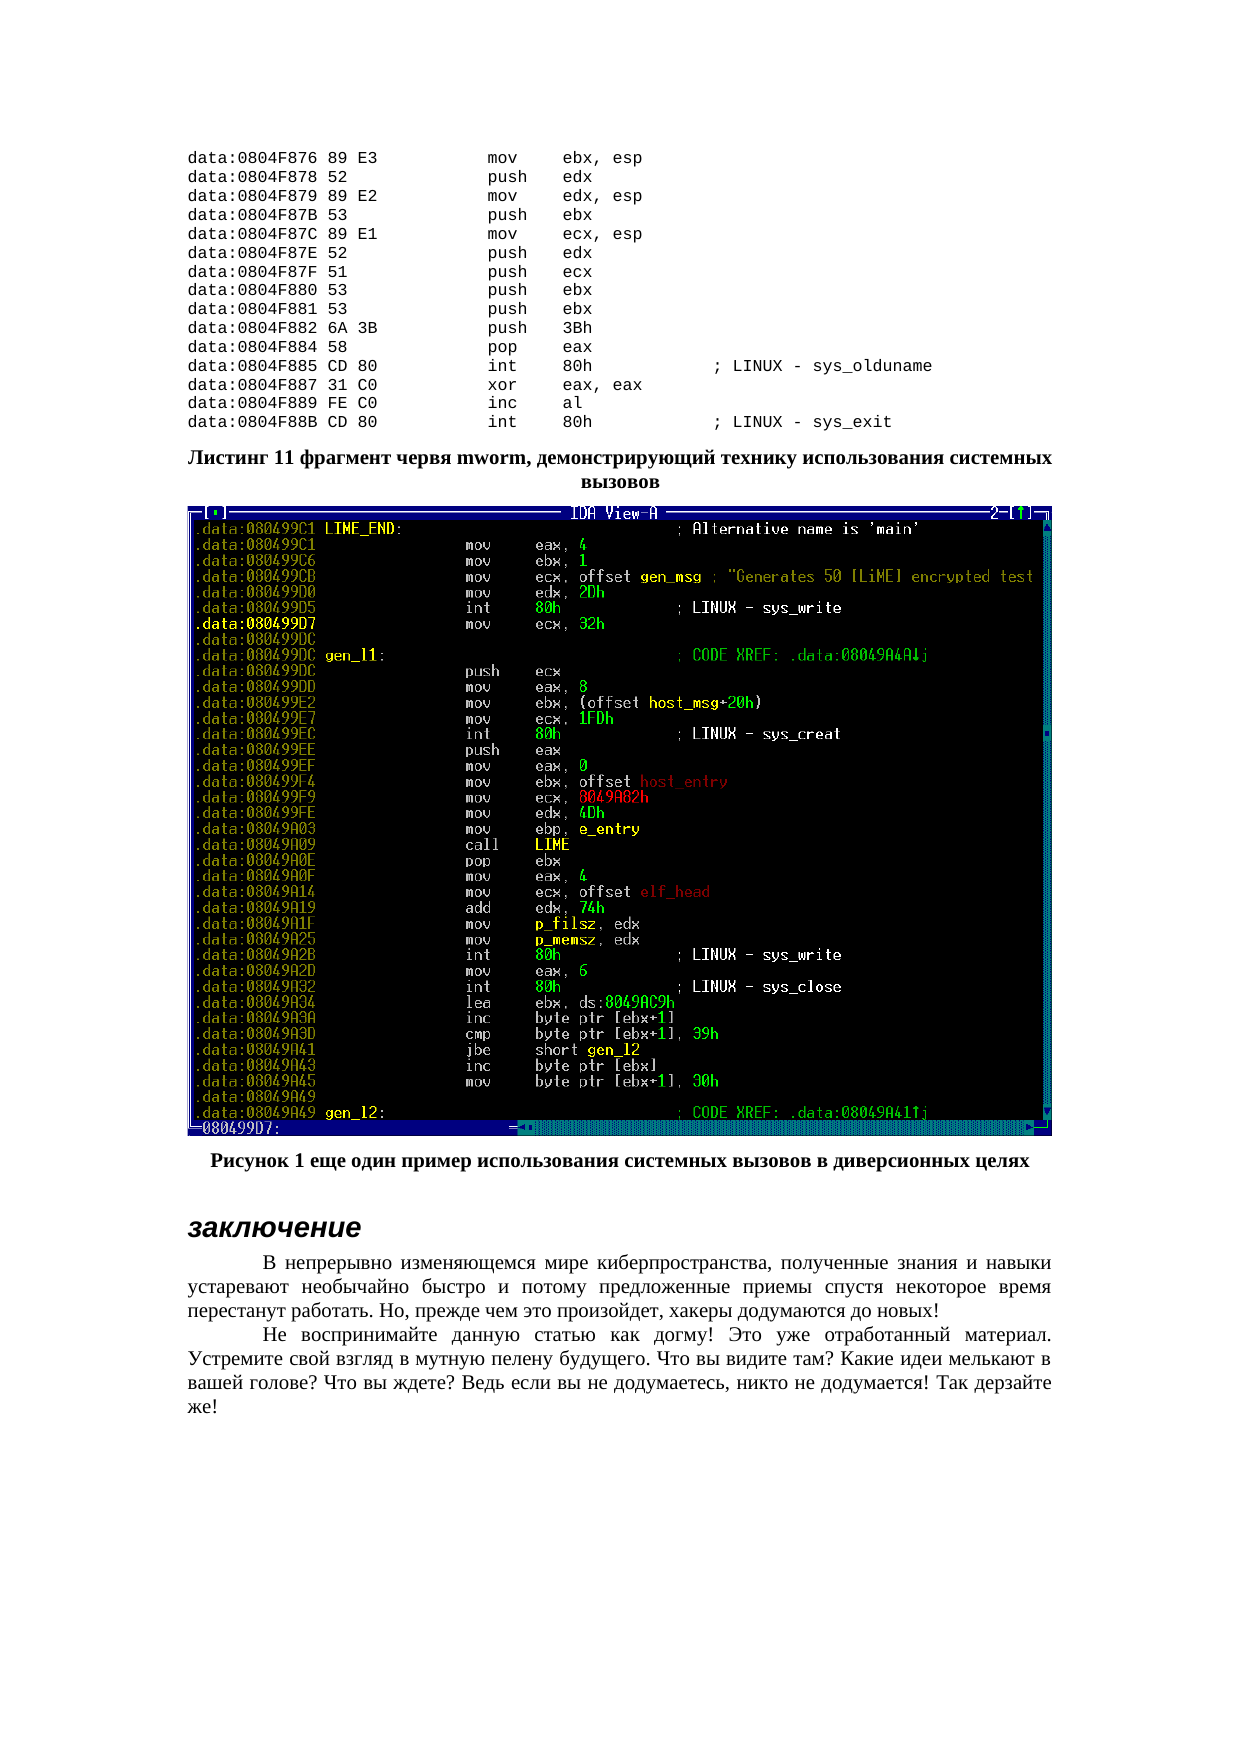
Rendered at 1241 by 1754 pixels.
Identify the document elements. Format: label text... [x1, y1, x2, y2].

text data:0804F87C 89 E1 mov ecx, esp [187, 225, 1053, 244]
text data:0804F889 FE C0 inc al [187, 395, 1053, 414]
text Листинг 11 фрагмент червя mworm, демонстрирующий технику использования системных вызовов [187, 445, 1053, 493]
text data:0804F879 89 E2 mov edx, esp [187, 188, 1053, 207]
text data:0804F88B CD 80 int 80h ; LINUX - sys_exit [187, 414, 1053, 433]
text data:0804F885 CD 80 int 80h ; LINUX - sys_olduname [187, 357, 1053, 376]
text data:0804F880 53 push ebx [187, 282, 1053, 301]
text data:0804F876 89 E3 mov ebx, esp [187, 150, 1053, 169]
text data:0804F887 31 C0 xor eax, eax [187, 376, 1053, 395]
text data:0804F882 6A 3B push 3Bh [187, 320, 1053, 338]
text data:0804F87E 52 push edx [187, 244, 1053, 263]
text В непрерывно изменяющемся мире киберпространства, полученные знания и навыки устаревают необычайно быстро и потому предложенные приемы спустя некоторое время перестанут работать. Но, прежде чем это произойдет, хакеры додумаются до новых! [187, 1250, 1053, 1322]
text Не воспринимайте данную статью как догму! Это уже отработанный материал. Устремите свой взгляд в мутную пелену будущего. Что вы видите там? Какие идеи мелькают в вашей голове? Что вы ждете? Ведь если вы не додумаетесь, никто не додумается! Так дерзайте же! [187, 1322, 1053, 1418]
text data:0804F881 53 push ebx [187, 301, 1053, 320]
subtitle заключение [187, 1210, 1053, 1243]
picture [187, 506, 1052, 1136]
text Рисунок 1 еще один пример использования системных вызовов в диверсионных целях [187, 1148, 1053, 1172]
text data:0804F884 58 pop eax [187, 338, 1053, 357]
text data:0804F87B 53 push ebx [187, 207, 1053, 225]
text data:0804F878 52 push edx [187, 169, 1053, 188]
text data:0804F87F 51 push ecx [187, 263, 1053, 282]
